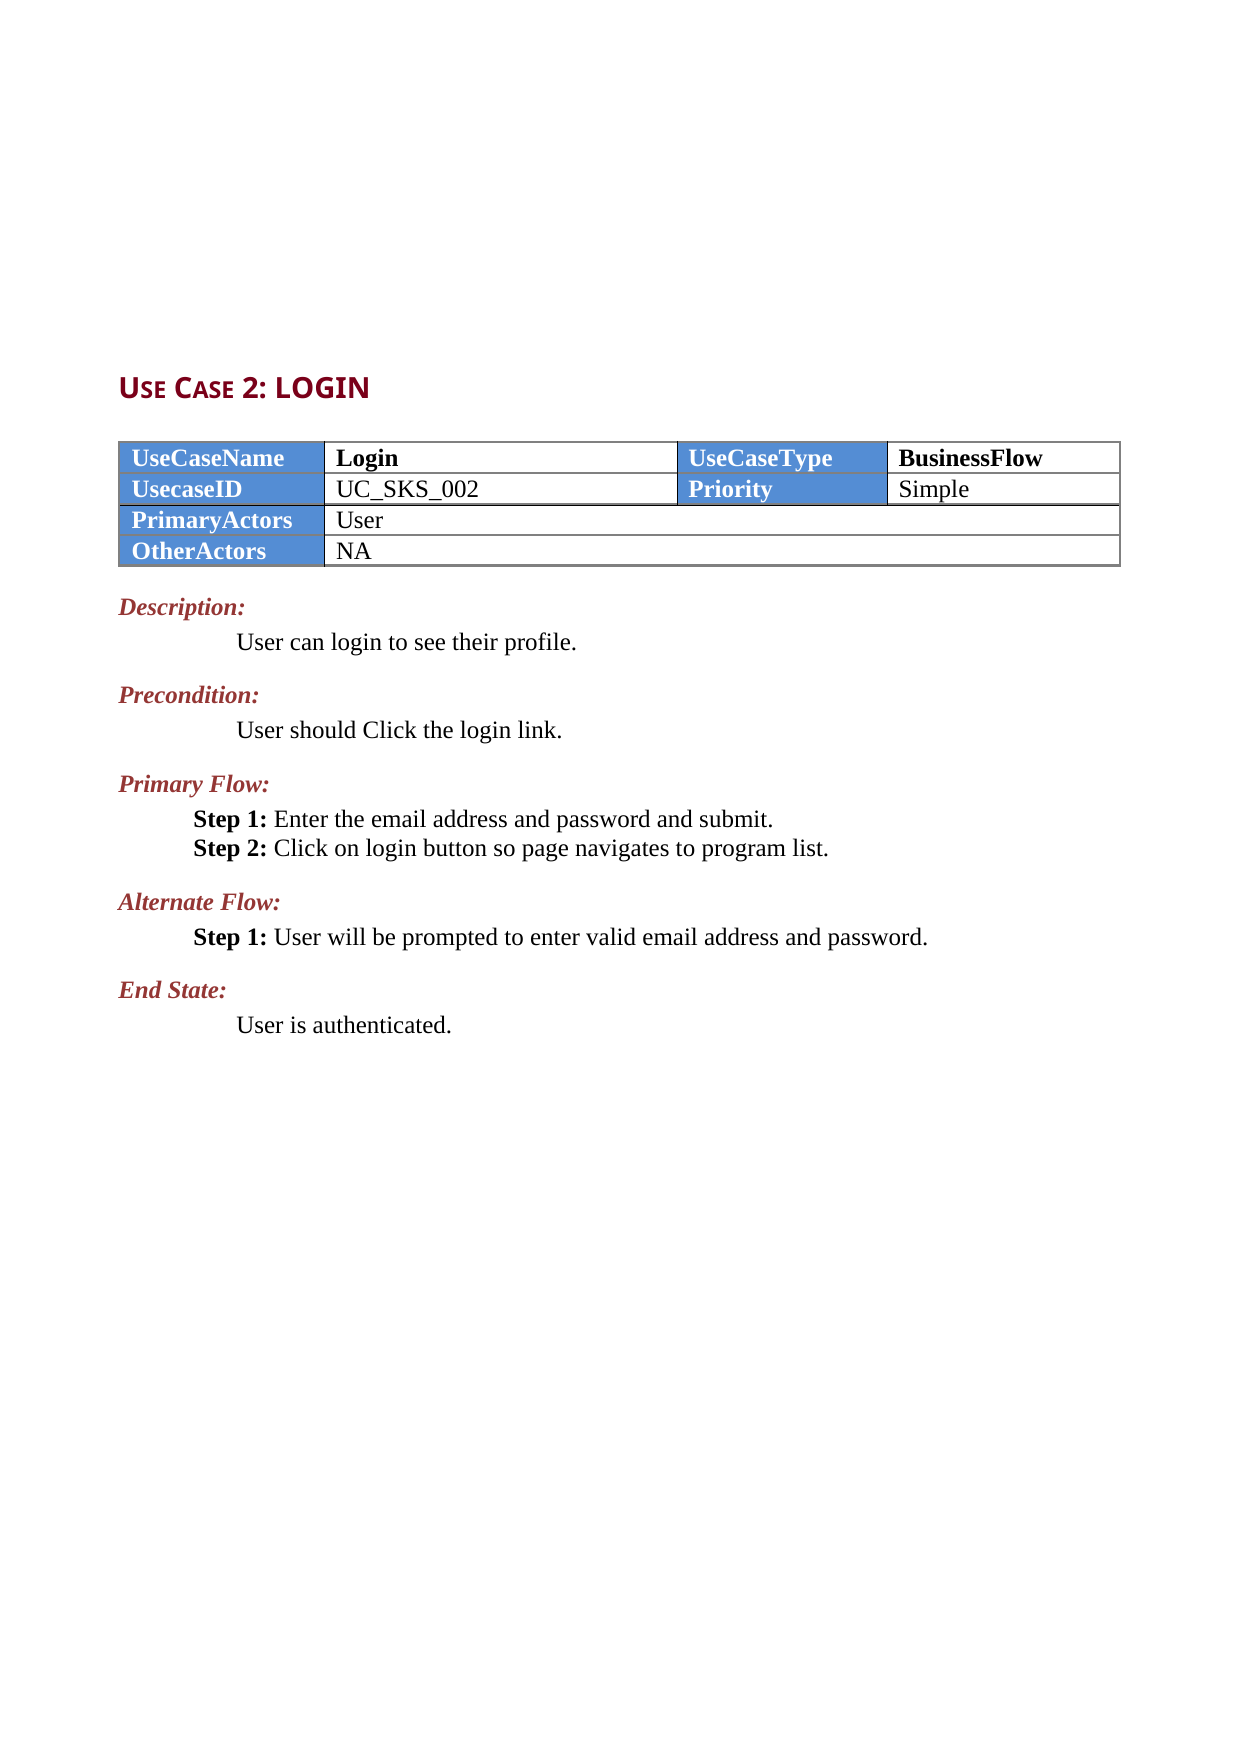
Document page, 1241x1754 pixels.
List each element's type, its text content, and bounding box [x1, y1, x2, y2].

table_header UseCaseType [678, 443, 887, 472]
text Description: [118, 592, 1122, 620]
table_cell NA [325, 536, 1119, 564]
text Step 1: User will be prompted to enter valid email address and password. [118, 922, 1122, 950]
table_cell PrimaryActors [120, 506, 324, 534]
text User should Click the login link. [118, 715, 1122, 744]
text Use Case 2: LOGIN [118, 367, 1122, 407]
table_header BusinessFlow [888, 443, 1119, 472]
text User is authenticated. [118, 1010, 1122, 1039]
table_cell OtherActors [120, 536, 324, 564]
text Precondition: [118, 680, 1122, 709]
table_cell UC_SKS_002 [325, 474, 677, 503]
table_header UseCaseName [120, 443, 324, 472]
table_header Login [325, 443, 677, 472]
text Step 1: Enter the email address and password and submit. [193, 804, 1122, 833]
text User can login to see their profile. [118, 627, 1122, 655]
table_cell Simple [888, 474, 1119, 503]
table_cell UsecaseID [120, 474, 324, 503]
table_cell User [325, 506, 1119, 534]
text Primary Flow: [118, 769, 1122, 798]
table_cell Priority [678, 474, 887, 503]
text End State: [118, 975, 1122, 1004]
text Step 2: Click on login button so page navigates to program list. [193, 833, 1122, 862]
text Alternate Flow: [118, 887, 1122, 915]
